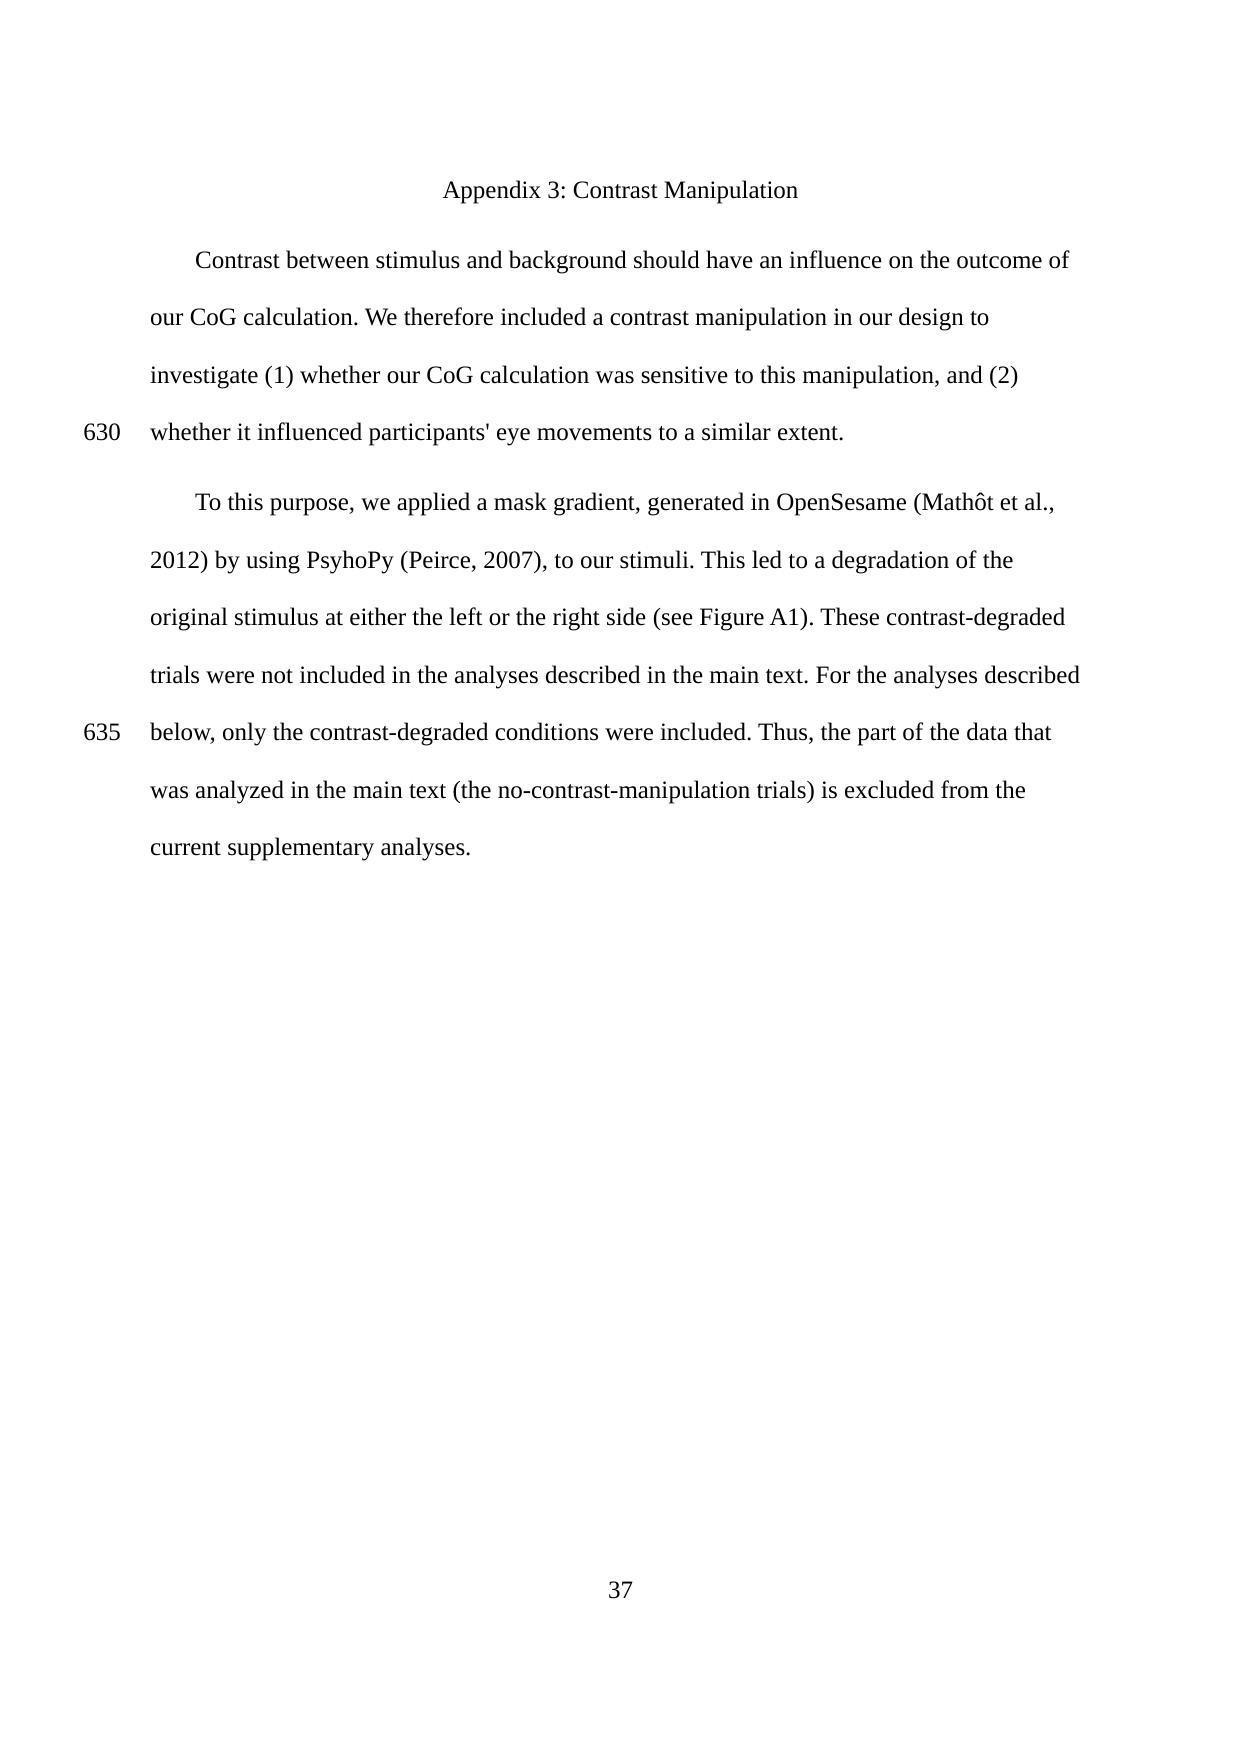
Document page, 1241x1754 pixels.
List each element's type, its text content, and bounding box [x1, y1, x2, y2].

subtitle Appendix 3: Contrast Manipulation [150, 175, 1091, 204]
text To this purpose, we applied a mask gradient, generated in OpenSesame (Mathôt et al., 2012) by using PsyhoPy (Peirce, 2007), to our stimuli. This led to a degradation of the original stimulus at either the left or the right side (see Figure A1). These contrast-degraded trials were not included in the analyses described in the main text. For the analyses described below, only the contrast-degraded conditions were included. Thus, the part of the data that was analyzed in the main text (the no-contrast-manipulation trials) is excluded from the current supplementary analyses. [150, 487, 1091, 861]
text Contrast between stimulus and background should have an influence on the outcome of our CoG calculation. We therefore included a contrast manipulation in our design to investigate (1) whether our CoG calculation was sensitive to this manipulation, and (2) whether it influenced participants' eye movements to a similar extent. [150, 245, 1091, 446]
